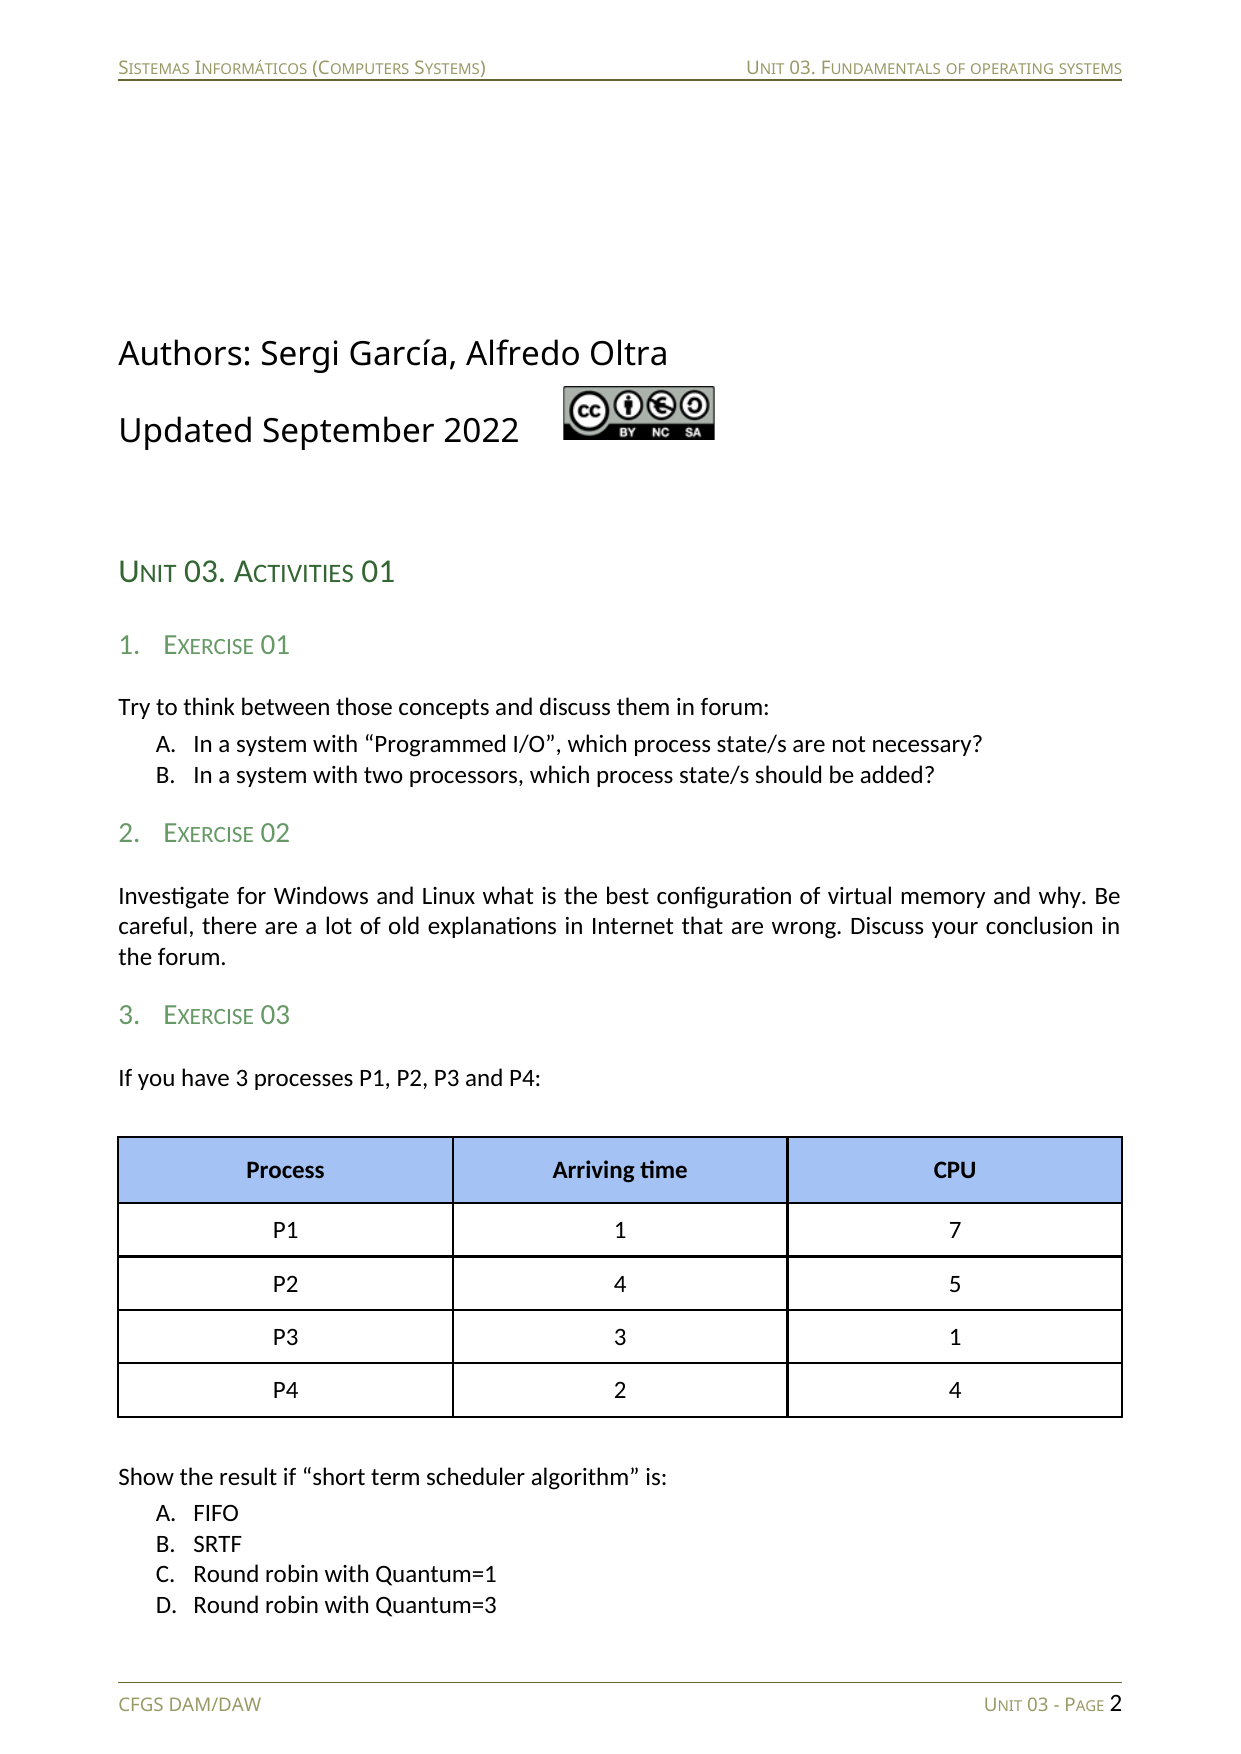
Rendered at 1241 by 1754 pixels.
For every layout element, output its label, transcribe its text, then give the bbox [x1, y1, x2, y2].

table_cell 3 [454, 1311, 786, 1362]
table_cell 7 [789, 1204, 1121, 1255]
text Investigate for Windows and Linux what is the best configuration of virtual memory and why. Be careful, there are a lot of old explanations in Internet that are wrong. Discuss your conclusion in the forum. [118, 880, 1122, 972]
subtitle Exercise 02 [118, 814, 1122, 850]
text Show the result if “short term scheduler algorithm” is: [118, 1461, 1122, 1491]
table_cell 4 [454, 1258, 786, 1309]
table_cell 4 [789, 1364, 1121, 1416]
list In a system with two processors, which process state/s should be added? [156, 759, 1122, 789]
list In a system with “Programmed I/O”, which process state/s are not necessary? [156, 728, 1122, 759]
table_cell 1 [454, 1204, 786, 1255]
text Updated September 2022 [118, 407, 1122, 453]
subtitle Exercise 01 [118, 626, 1122, 661]
table_cell P2 [119, 1258, 452, 1309]
list SRTF [156, 1528, 1122, 1559]
table_cell 1 [789, 1311, 1121, 1362]
picture [563, 386, 715, 440]
list Round robin with Quantum=3 [156, 1589, 1122, 1620]
text Try to think between those concepts and discuss them in forum: [118, 691, 1122, 722]
text If you have 3 processes P1, P2, P3 and P4: [118, 1062, 1122, 1093]
list Round robin with Quantum=1 [156, 1559, 1122, 1589]
table_header Process [119, 1138, 452, 1202]
table_cell P1 [119, 1204, 452, 1255]
table_cell P3 [119, 1311, 452, 1362]
table_header CPU [789, 1138, 1121, 1202]
table_header Arriving time [454, 1138, 786, 1202]
table_cell P4 [119, 1364, 452, 1416]
list FIFO [156, 1498, 1122, 1528]
text Authors: Sergi García, Alfredo Oltra [118, 329, 1122, 375]
table_cell 2 [454, 1364, 786, 1416]
table_cell 5 [789, 1258, 1121, 1309]
text Unit 03. Activities 01 [118, 550, 1122, 591]
subtitle Exercise 03 [118, 996, 1122, 1032]
